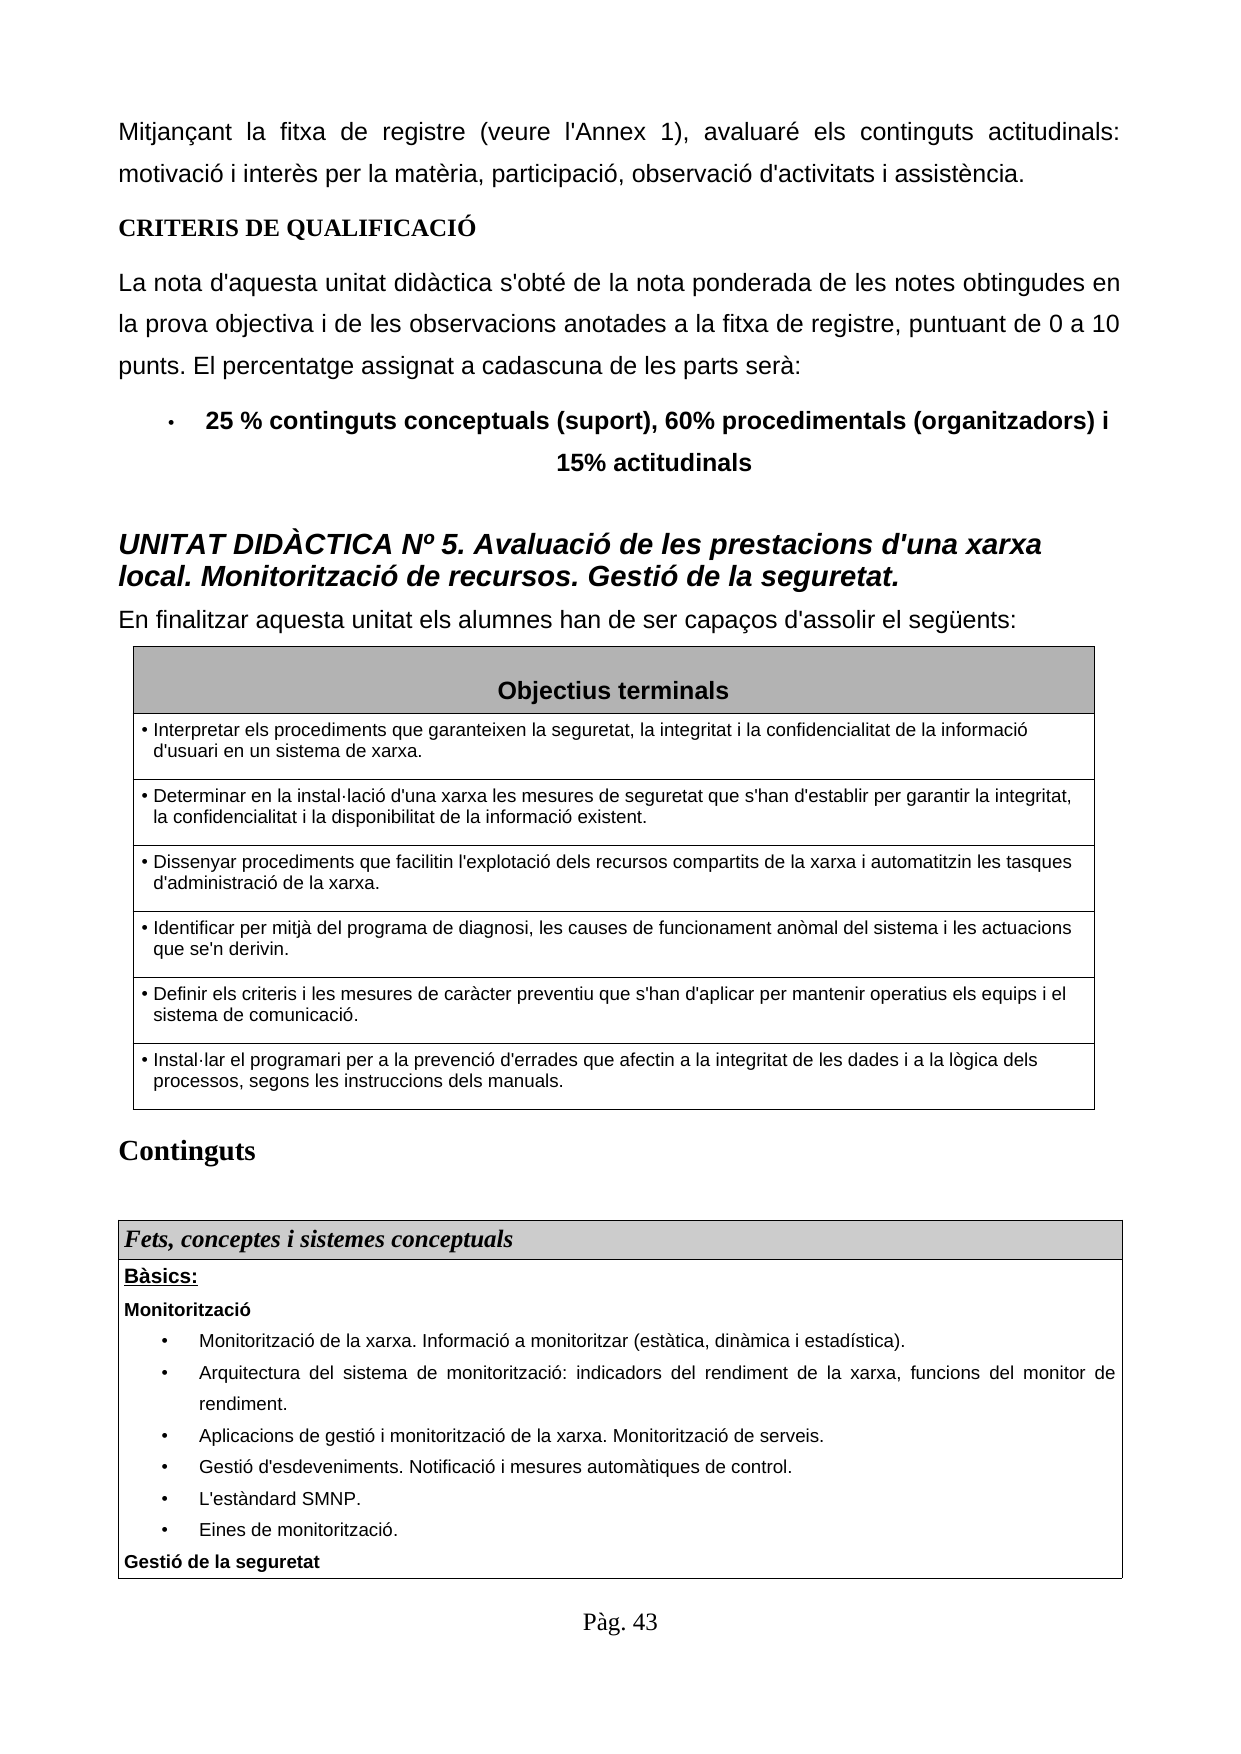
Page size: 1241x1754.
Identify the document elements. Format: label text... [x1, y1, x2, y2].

table_cell Identificar per mitjà del programa de diagnosi, les causes de funcionament anòmal del sistema i les actuacions que se'n derivin. [134, 912, 1094, 977]
table_cell Instal·lar el programari per a la prevenció d'errades que afectin a la integritat de les dades i a la lògica dels processos, segons les instruccions dels manuals. [134, 1044, 1094, 1109]
subtitle UNITAT DIDÀCTICA Nº 5. Avaluació de les prestacions d'una xarxa local. Monitorització de recursos. Gestió de la seguretat. [118, 528, 1122, 593]
text CRITERIS DE QUALIFICACIÓ [118, 214, 1122, 242]
table_cell Dissenyar procediments que facilitin l'explotació dels recursos compartits de la xarxa i automatitzin les tasques d'administració de la xarxa. [134, 846, 1094, 911]
subtitle Continguts [118, 1134, 1122, 1167]
table_cell Bàsics: Monitorització Monitorització de la xarxa. Informació a monitoritzar (estàtica, dinàmica i estadística). Arquitectura del sistema de monitorització: indicadors del rendiment de la xarxa, funcions del monitor de rendiment. Aplicacions de gestió i monitorització de la xarxa. Monitorització de serveis. Gestió d'esdeveniments. Notificació i mesures automàtiques de control. L'estàndard SMNP. Eines de monitorització. Gestió de la seguretat Anàlisi de riscos i planificació del sistema de seguretat. Seguretat del maquinari. Gestió del control d'accessos. Perfils d'usuari. Eines de gestió. Protecció física del sistema (protecció elèctrica, accessos físics). La seguretat de la xarxa. Eines de gestió i serveis (firewalls, proxies, etc.) Autenticació i certificació: la criptografia, la signatura i els certificats electrònics, autenticació i protocols segurs. Lleis relacionades amb la seguretat. La LOPD i la LSSI. Complementaris: Especificacions de seguretat incloses en els manuals de la xarxa. [119, 1260, 1122, 1578]
list 25 % continguts conceptuals (suport), 60% procedimentals (organitzadors) i 15% actitudinals [156, 407, 1122, 476]
table_header Fets, conceptes i sistemes conceptuals [119, 1221, 1122, 1259]
table_cell Interpretar els procediments que garanteixen la seguretat, la integritat i la confidencialitat de la informació d'usuari en un sistema de xarxa. [134, 714, 1094, 779]
text La nota d'aquesta unitat didàctica s'obté de la nota ponderada de les notes obtingudes en la prova objectiva i de les observacions anotades a la fitxa de registre, puntuant de 0 a 10 punts. El percentatge assignat a cadascuna de les parts serà: [118, 268, 1122, 380]
table_cell Determinar en la instal·lació d'una xarxa les mesures de seguretat que s'han d'establir per garantir la integritat, la confidencialitat i la disponibilitat de la informació existent. [134, 780, 1094, 845]
table_cell Definir els criteris i les mesures de caràcter preventiu que s'han d'aplicar per mantenir operatius els equips i el sistema de comunicació. [134, 978, 1094, 1043]
text En finalitzar aquesta unitat els alumnes han de ser capaços d'assolir el següents: [118, 606, 1122, 633]
text Mitjançant la fitxa de registre (veure l'Annex 1), avaluaré els continguts actitudinals: motivació i interès per la matèria, participació, observació d'activitats i assistència. [118, 118, 1122, 188]
table_header Objectius terminals [134, 647, 1094, 713]
